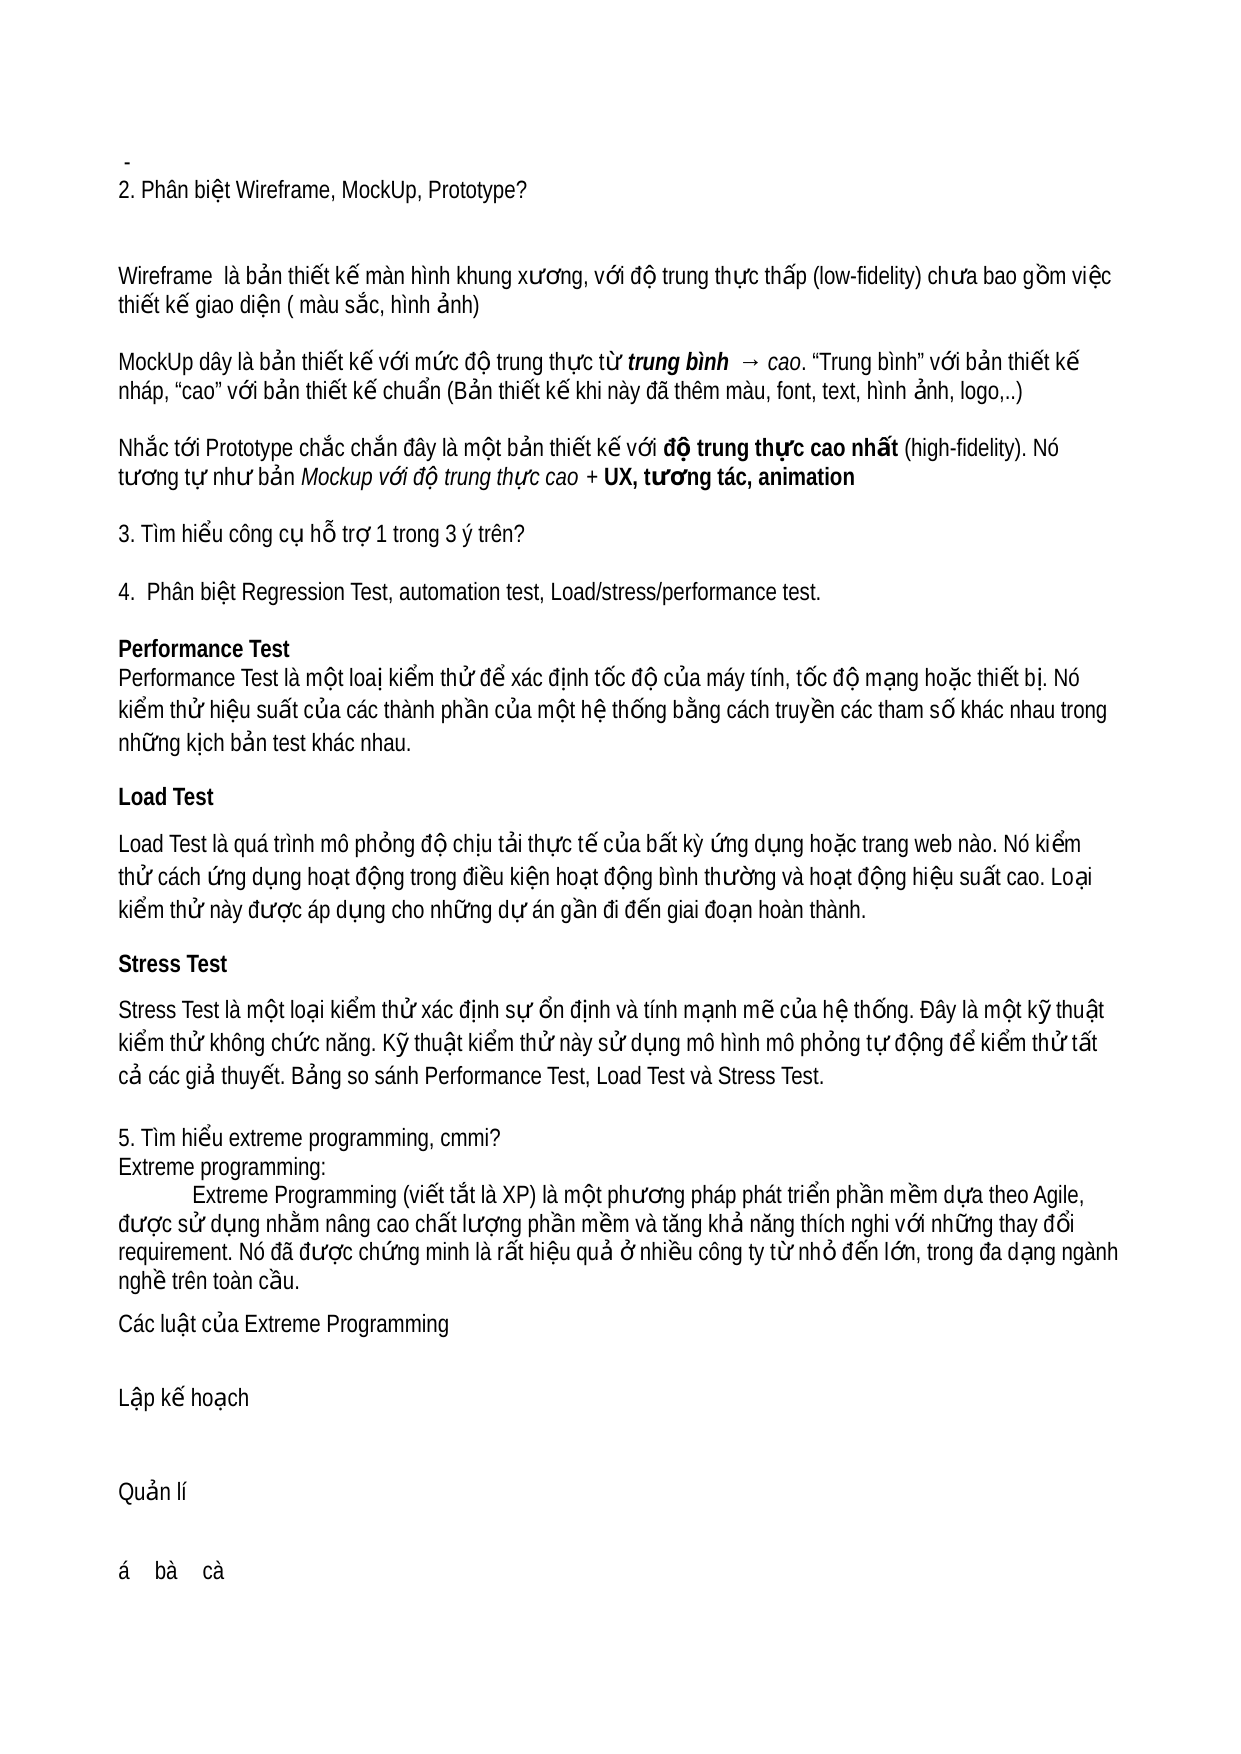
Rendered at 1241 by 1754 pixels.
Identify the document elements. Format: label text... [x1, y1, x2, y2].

text á bà cà [118, 1551, 1122, 1619]
subtitle Stress Test [118, 948, 1122, 977]
text Nhắc tới Prototype chắc chắn đây là một bản thiết kế với độ trung thực cao nhất (high-fidelity). Nó tương tự như bản Mockup với độ trung thực cao + UX, tương tác, animation [118, 433, 1122, 519]
subtitle Quản lí [118, 1476, 1122, 1505]
text Lập kế hoạch [118, 1350, 1122, 1412]
text 3. Tìm hiểu công cụ hỗ trợ 1 trong 3 ý trên? [118, 519, 1122, 577]
text 4. Phân biệt Regression Test, automation test, Load/stress/performance test. Performance Test [118, 577, 1122, 662]
text Extreme Programming (viết tắt là XP) là một phương pháp phát triển phần mềm dựa theo Agile, được sử dụng nhằm nâng cao chất lượng phần mềm và tăng khả năng thích nghi với những thay đổi requirement. Nó đã được chứng minh là rất hiệu quả ở nhiều công ty từ nhỏ đến lớn, trong đa dạng ngành nghề trên toàn cầu. [118, 1180, 1122, 1295]
subtitle Các luật của Extreme Programming [118, 1309, 1122, 1338]
text Stress Test là một loại kiểm thử xác định sự ổn định và tính mạnh mẽ của hệ thống. Đây là một kỹ thuật kiểm thử không chức năng. Kỹ thuật kiểm thử này sử dụng mô hình mô phỏng tự động để kiểm thử tất cả các giả thuyết. Bảng so sánh Performance Test, Load Test và Stress Test. [118, 995, 1122, 1090]
text 5. Tìm hiểu extreme programming, cmmi? Extreme programming: [118, 1123, 1122, 1180]
text Performance Test là một loaị kiểm thử để xác định tốc độ của máy tính, tốc độ mạng hoặc thiết bị. Nó kiểm thử hiệu suất của các thành phần của một hệ thống bằng cách truyền các tham số khác nhau trong những kịch bản test khác nhau. [118, 662, 1122, 757]
subtitle Load Test [118, 782, 1122, 811]
text Load Test là quá trình mô phỏng độ chịu tải thực tế của bất kỳ ứng dụng hoặc trang web nào. Nó kiểm thử cách ứng dụng hoạt động trong điều kiện hoạt động bình thường và hoạt động hiệu suất cao. Loại kiểm thử này được áp dụng cho những dự án gần đi đến giai đoạn hoàn thành. [118, 829, 1122, 923]
text 2. Phân biệt Wireframe, MockUp, Prototype? Wireframe là bản thiết kế màn hình khung xương, với độ trung thực thấp (low-fidelity) chưa bao gồm việc thiết kế giao diện ( màu sắc, hình ảnh) MockUp dây là bản thiết kế với mức độ trung thực từ trung bình → cao. “Trung bình” với bản thiết kế nháp, “cao” với bản thiết kế chuẩn (Bản thiết kế khi này đã thêm màu, font, text, hình ảnh, logo,..) [118, 175, 1122, 404]
text - [118, 147, 1122, 175]
